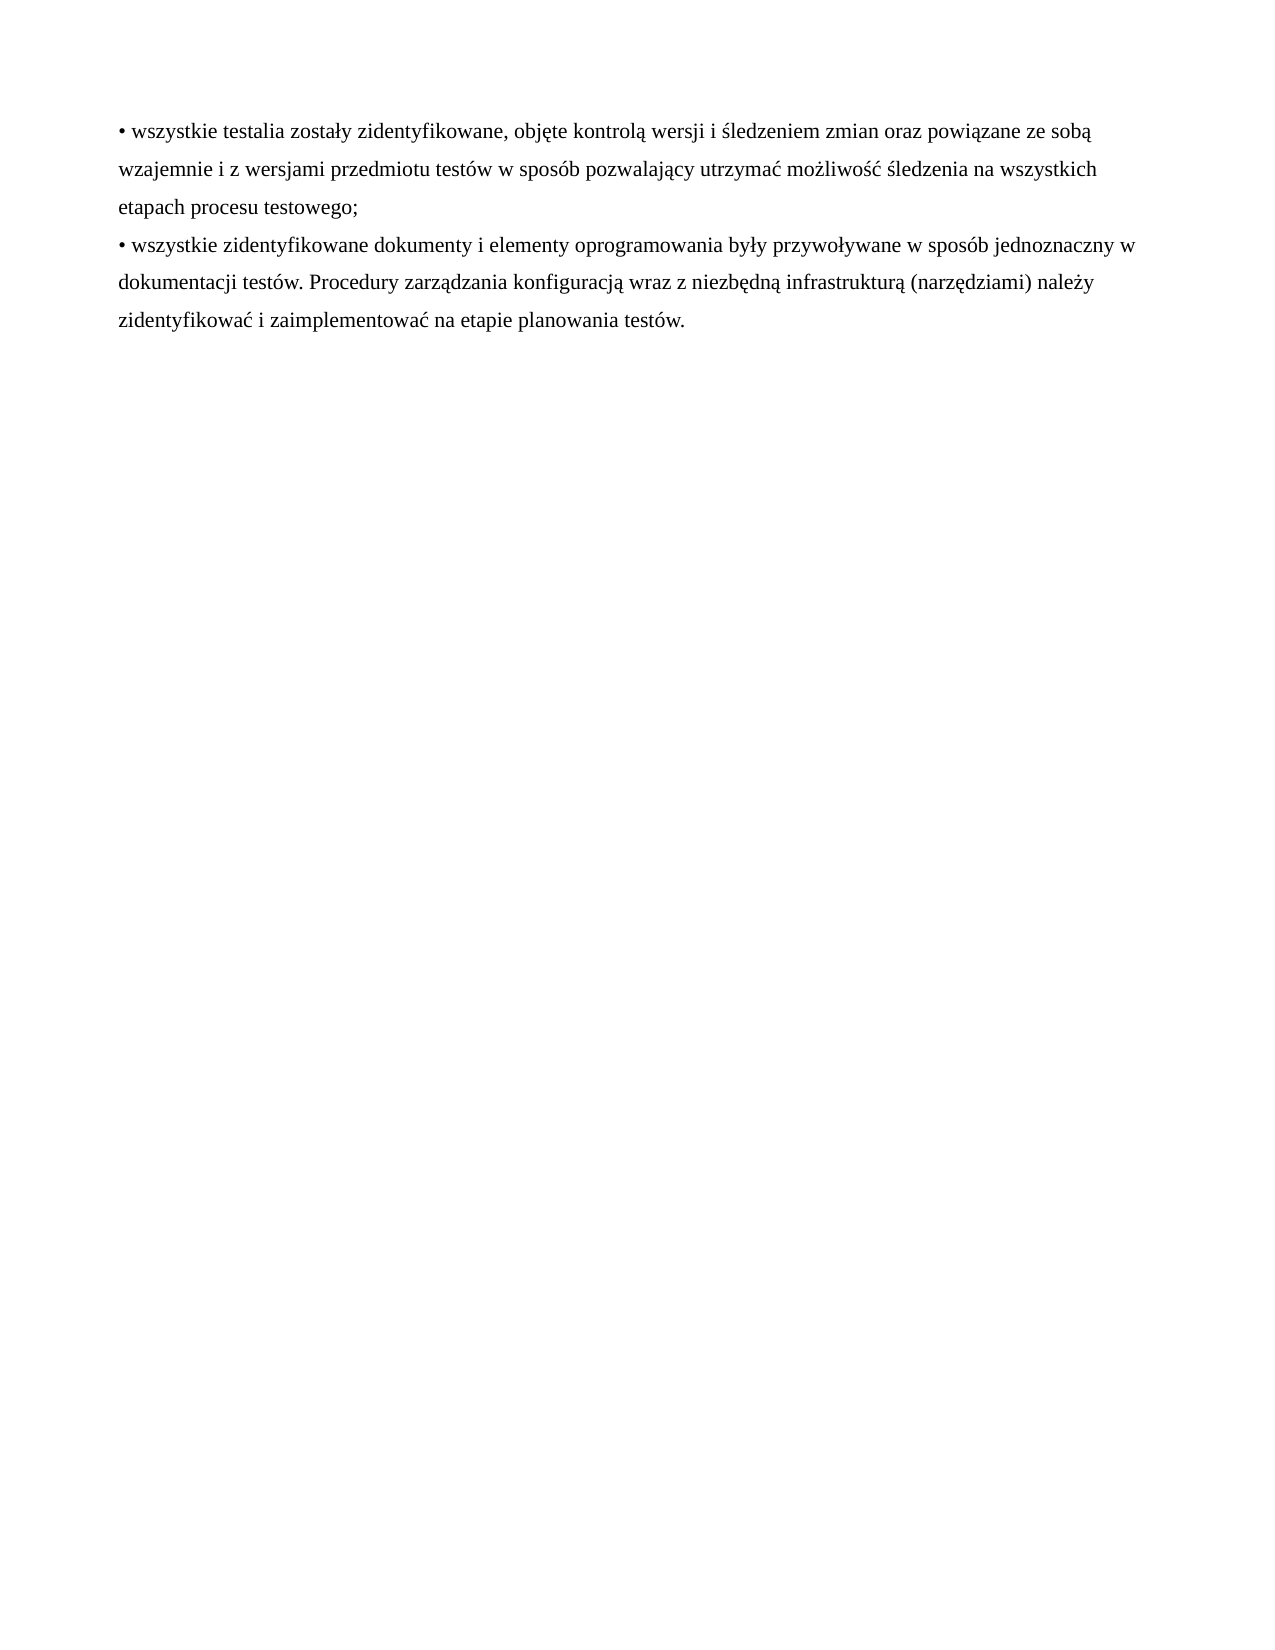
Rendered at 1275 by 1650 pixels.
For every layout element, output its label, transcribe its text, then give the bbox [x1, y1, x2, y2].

text • wszystkie zidentyfikowane dokumenty i elementy oprogramowania były przywoływane w sposób jednoznaczny w dokumentacji testów. Procedury zarządzania konfiguracją wraz z niezbędną infrastrukturą (narzędziami) należy zidentyfikować i zaimplementować na etapie planowania testów. [118, 232, 1157, 332]
text • wszystkie testalia zostały zidentyfikowane, objęte kontrolą wersji i śledzeniem zmian oraz powiązane ze sobą wzajemnie i z wersjami przedmiotu testów w sposób pozwalający utrzymać możliwość śledzenia na wszystkich etapach procesu testowego; [118, 118, 1157, 219]
